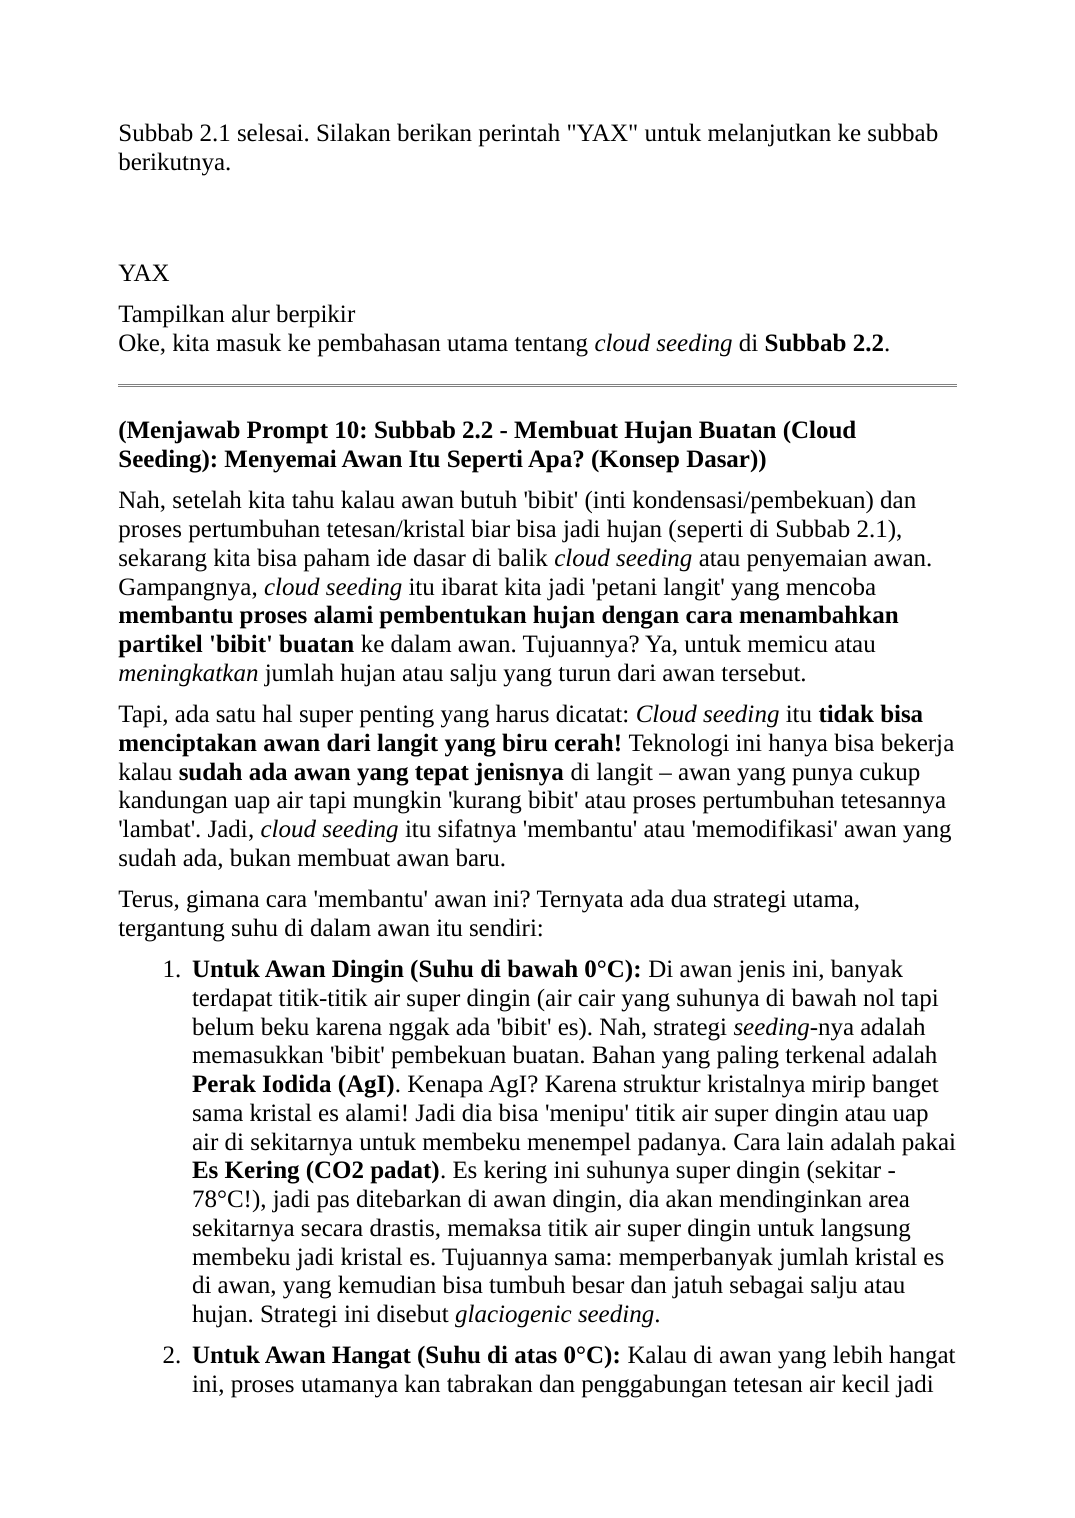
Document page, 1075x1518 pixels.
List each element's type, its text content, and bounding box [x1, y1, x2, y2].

text Nah, setelah kita tahu kalau awan butuh 'bibit' (inti kondensasi/pembekuan) dan proses pertumbuhan tetesan/kristal biar bisa jadi hujan (seperti di Subbab 2.1), sekarang kita bisa paham ide dasar di balik cloud seeding atau penyemaian awan. Gampangnya, cloud seeding itu ibarat kita jadi 'petani langit' yang mencoba membantu proses alami pembentukan hujan dengan cara menambahkan partikel 'bibit' buatan ke dalam awan. Tujuannya? Ya, untuk memicu atau meningkatkan jumlah hujan atau salju yang turun dari awan tersebut. [118, 486, 957, 687]
text Tapi, ada satu hal super penting yang harus dicatat: Cloud seeding itu tidak bisa menciptakan awan dari langit yang biru cerah! Teknologi ini hanya bisa bekerja kalau sudah ada awan yang tepat jenisnya di langit – awan yang punya cukup kandungan uap air tapi mungkin 'kurang bibit' atau proses pertumbuhan tetesannya 'lambat'. Jadi, cloud seeding itu sifatnya 'membantu' atau 'memodifikasi' awan yang sudah ada, bukan membuat awan baru. [118, 699, 957, 872]
list Untuk Awan Hangat (Suhu di atas 0°C): Kalau di awan yang lebih hangat ini, proses utamanya kan tabrakan dan penggabungan tetesan air kecil jadi [162, 1341, 957, 1398]
text (Menjawab Prompt 10: Subbab 2.2 - Membuat Hujan Buatan (Cloud Seeding): Menyemai Awan Itu Seperti Apa? (Konsep Dasar)) [118, 416, 957, 473]
text YAX [118, 258, 957, 287]
text Terus, gimana cara 'membantu' awan ini? Ternyata ada dua strategi utama, tergantung suhu di dalam awan itu sendiri: [118, 884, 957, 942]
text Oke, kita masuk ke pembahasan utama tentang cloud seeding di Subbab 2.2. [118, 328, 957, 357]
text Tampilkan alur berpikir [118, 299, 957, 328]
list Untuk Awan Dingin (Suhu di bawah 0°C): Di awan jenis ini, banyak terdapat titik-titik air super dingin (air cair yang suhunya di bawah nol tapi belum beku karena nggak ada 'bibit' es). Nah, strategi seeding-nya adalah memasukkan 'bibit' pembekuan buatan. Bahan yang paling terkenal adalah Perak Iodida (AgI). Kenapa AgI? Karena struktur kristalnya mirip banget sama kristal es alami! Jadi dia bisa 'menipu' titik air super dingin atau uap air di sekitarnya untuk membeku menempel padanya. Cara lain adalah pakai Es Kering (CO2 padat). Es kering ini suhunya super dingin (sekitar -78°C!), jadi pas ditebarkan di awan dingin, dia akan mendinginkan area sekitarnya secara drastis, memaksa titik air super dingin untuk langsung membeku jadi kristal es. Tujuannya sama: memperbanyak jumlah kristal es di awan, yang kemudian bisa tumbuh besar dan jatuh sebagai salju atau hujan. Strategi ini disebut glaciogenic seeding. [162, 954, 957, 1328]
text Subbab 2.1 selesai. Silakan berikan perintah "YAX" untuk melanjutkan ke subbab berikutnya. [118, 118, 957, 176]
